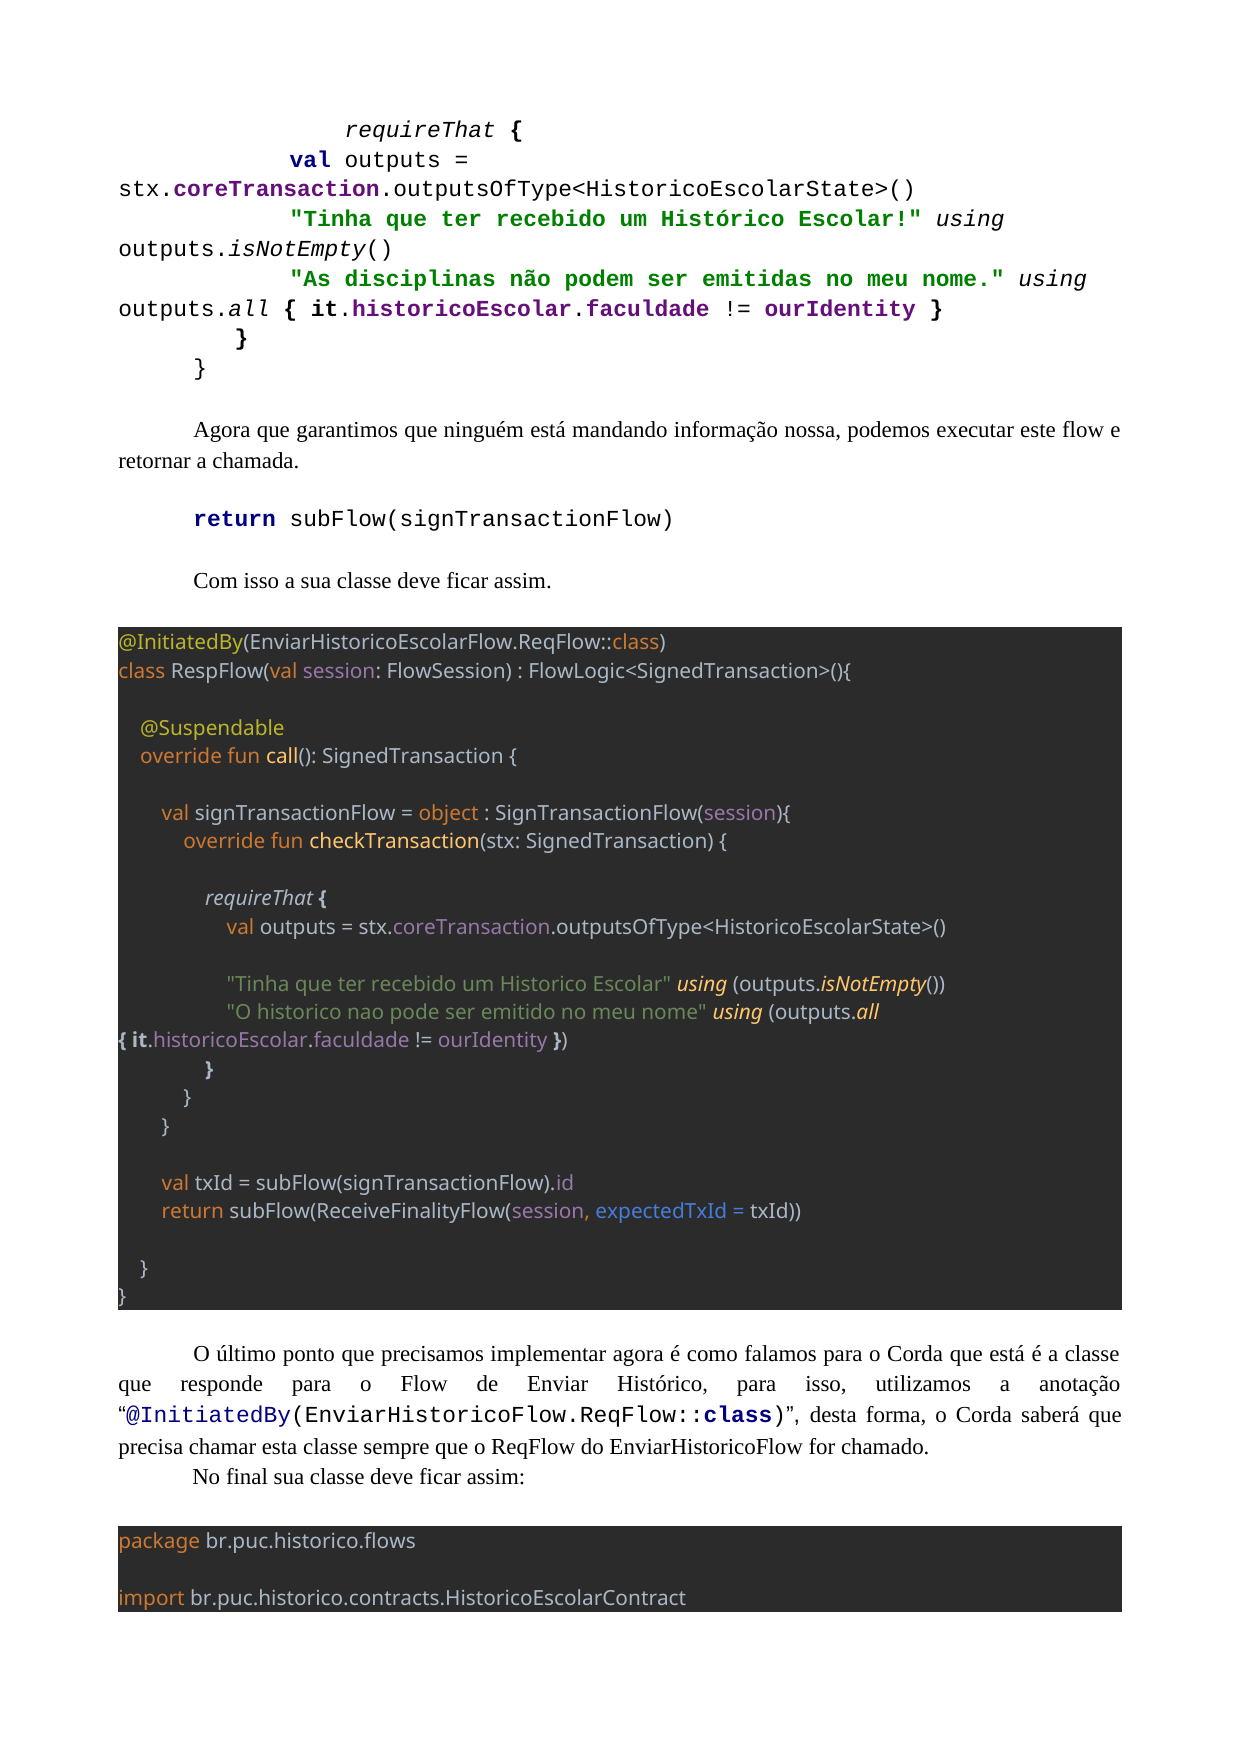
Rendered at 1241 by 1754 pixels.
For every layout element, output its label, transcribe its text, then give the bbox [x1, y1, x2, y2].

text requireThat { [118, 118, 1122, 144]
text val outputs = stx.coreTransaction.outputsOfType<HistoricoEscolarState>() [118, 148, 1122, 204]
text "As disciplinas não podem ser emitidas no meu nome." using outputs.all { it.historicoEscolar.faculdade != ourIdentity } [118, 267, 1122, 323]
text } [118, 356, 1122, 382]
text O último ponto que precisamos implementar agora é como falamos para o Corda que está é a classe que responde para o Flow de Enviar Histórico, para isso, utilizamos a anotação “@InitiatedBy(EnviarHistoricoFlow.ReqFlow::class)”, desta forma, o Corda saberá que precisa chamar esta classe sempre que o ReqFlow do EnviarHistoricoFlow for chamado. [118, 1340, 1122, 1459]
text No final sua classe deve ficar assim: [118, 1463, 1122, 1489]
text package br.puc.historico.flows import br.puc.historico.contracts.HistoricoEscolarContract [118, 1526, 1122, 1612]
text "Tinha que ter recebido um Histórico Escolar!" using outputs.isNotEmpty() [118, 207, 1122, 263]
text return subFlow(signTransactionFlow) [118, 507, 1122, 533]
text Com isso a sua classe deve ficar assim. [118, 567, 1122, 593]
text @InitiatedBy(EnviarHistoricoEscolarFlow.ReqFlow::class) class RespFlow(val session: FlowSession) : FlowLogic<SignedTransaction>(){ @Suspendable override fun call(): SignedTransaction { val signTransactionFlow = object : SignTransactionFlow(session){ override fun checkTransaction(stx: SignedTransaction) { requireThat { val outputs = stx.coreTransaction.outputsOfType<HistoricoEscolarState>() "Tinha que ter recebido um Historico Escolar" using (outputs.isNotEmpty()) "O historico nao pode ser emitido no meu nome" using (outputs.all { it.historicoEscolar.faculdade != ourIdentity }) } } } val txId = subFlow(signTransactionFlow).id return subFlow(ReceiveFinalityFlow(session, expectedTxId = txId)) } } [118, 627, 1122, 1310]
text Agora que garantimos que ninguém está mandando informação nossa, podemos executar este flow e retornar a chamada. [118, 416, 1122, 473]
text } [118, 327, 1122, 353]
